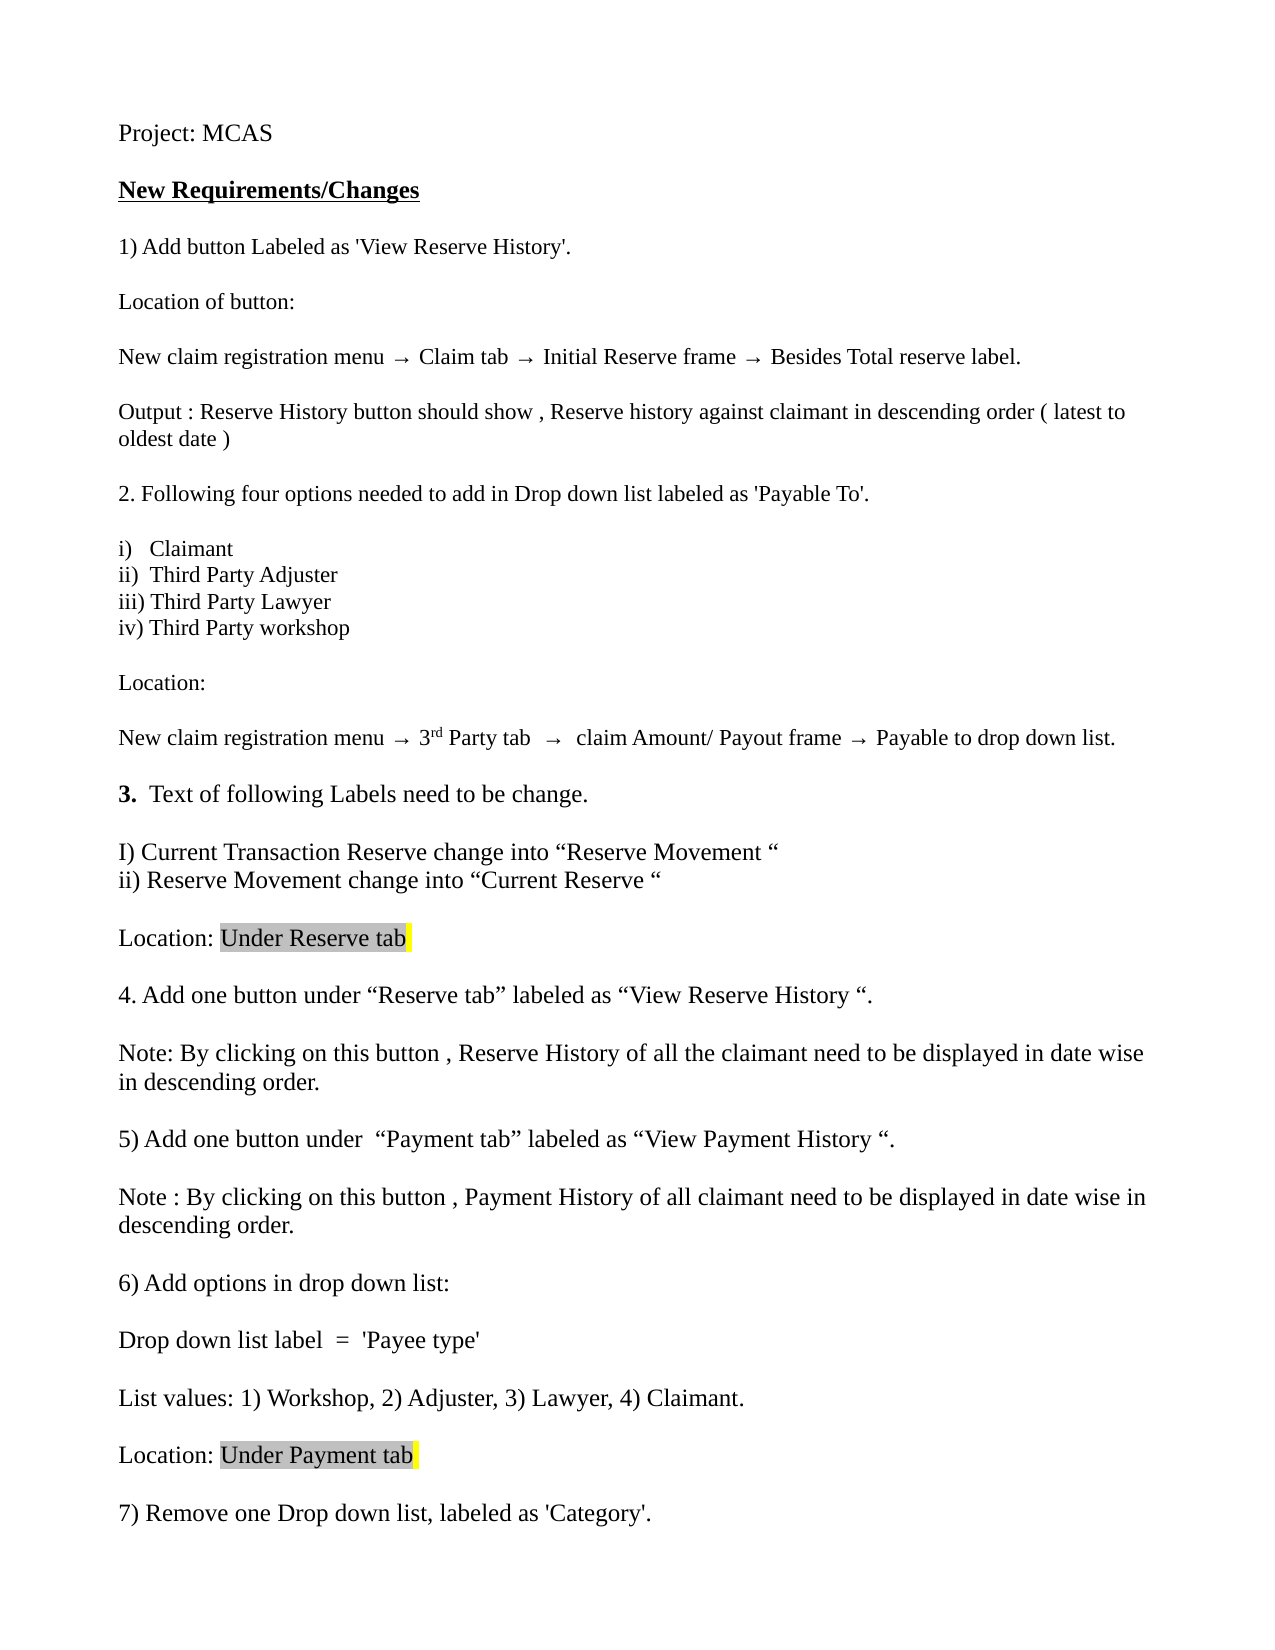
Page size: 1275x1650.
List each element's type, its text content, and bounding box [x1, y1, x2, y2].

text Location: Under Reserve tab [118, 923, 1157, 952]
text ii) Third Party Adjuster [118, 561, 1157, 588]
text Location: [118, 669, 1157, 696]
text Note: By clicking on this button , Reserve History of all the claimant need to be displayed in date wise in descending order. [118, 1038, 1157, 1096]
text Project: MCAS [118, 118, 1157, 147]
text New claim registration menu → Claim tab → Initial Reserve frame → Besides Total reserve label. [118, 343, 1157, 370]
text I) Current Transaction Reserve change into “Reserve Movement “ [118, 837, 1157, 866]
text List values: 1) Workshop, 2) Adjuster, 3) Lawyer, 4) Claimant. [118, 1383, 1157, 1412]
text 3. Text of following Labels need to be change. [118, 779, 1157, 808]
text ii) Reserve Movement change into “Current Reserve “ [118, 866, 1157, 894]
text Location of button: [118, 288, 1157, 314]
text Output : Reserve History button should show , Reserve history against claimant in descending order ( latest to oldest date ) [118, 398, 1157, 451]
text 5) Add one button under “Payment tab” labeled as “View Payment History “. [118, 1124, 1157, 1153]
text New claim registration menu → 3rd Party tab → claim Amount/ Payout frame → Payable to drop down list. [118, 724, 1157, 751]
text 7) Remove one Drop down list, labeled as 'Category'. [118, 1498, 1157, 1527]
text Location: Under Payment tab [118, 1441, 1157, 1469]
text Drop down list label = 'Payee type' [118, 1326, 1157, 1354]
text 1) Add button Labeled as 'View Reserve History'. [118, 233, 1157, 259]
text iii) Third Party Lawyer [118, 588, 1157, 614]
text New Requirements/Changes [118, 176, 1157, 204]
text 6) Add options in drop down list: [118, 1268, 1157, 1297]
text 2. Following four options needed to add in Drop down list labeled as 'Payable To'. [118, 480, 1157, 506]
text i) Claimant [118, 535, 1157, 561]
text Note : By clicking on this button , Payment History of all claimant need to be displayed in date wise in descending order. [118, 1182, 1157, 1239]
text iv) Third Party workshop [118, 614, 1157, 640]
text 4. Add one button under “Reserve tab” labeled as “View Reserve History “. [118, 981, 1157, 1009]
